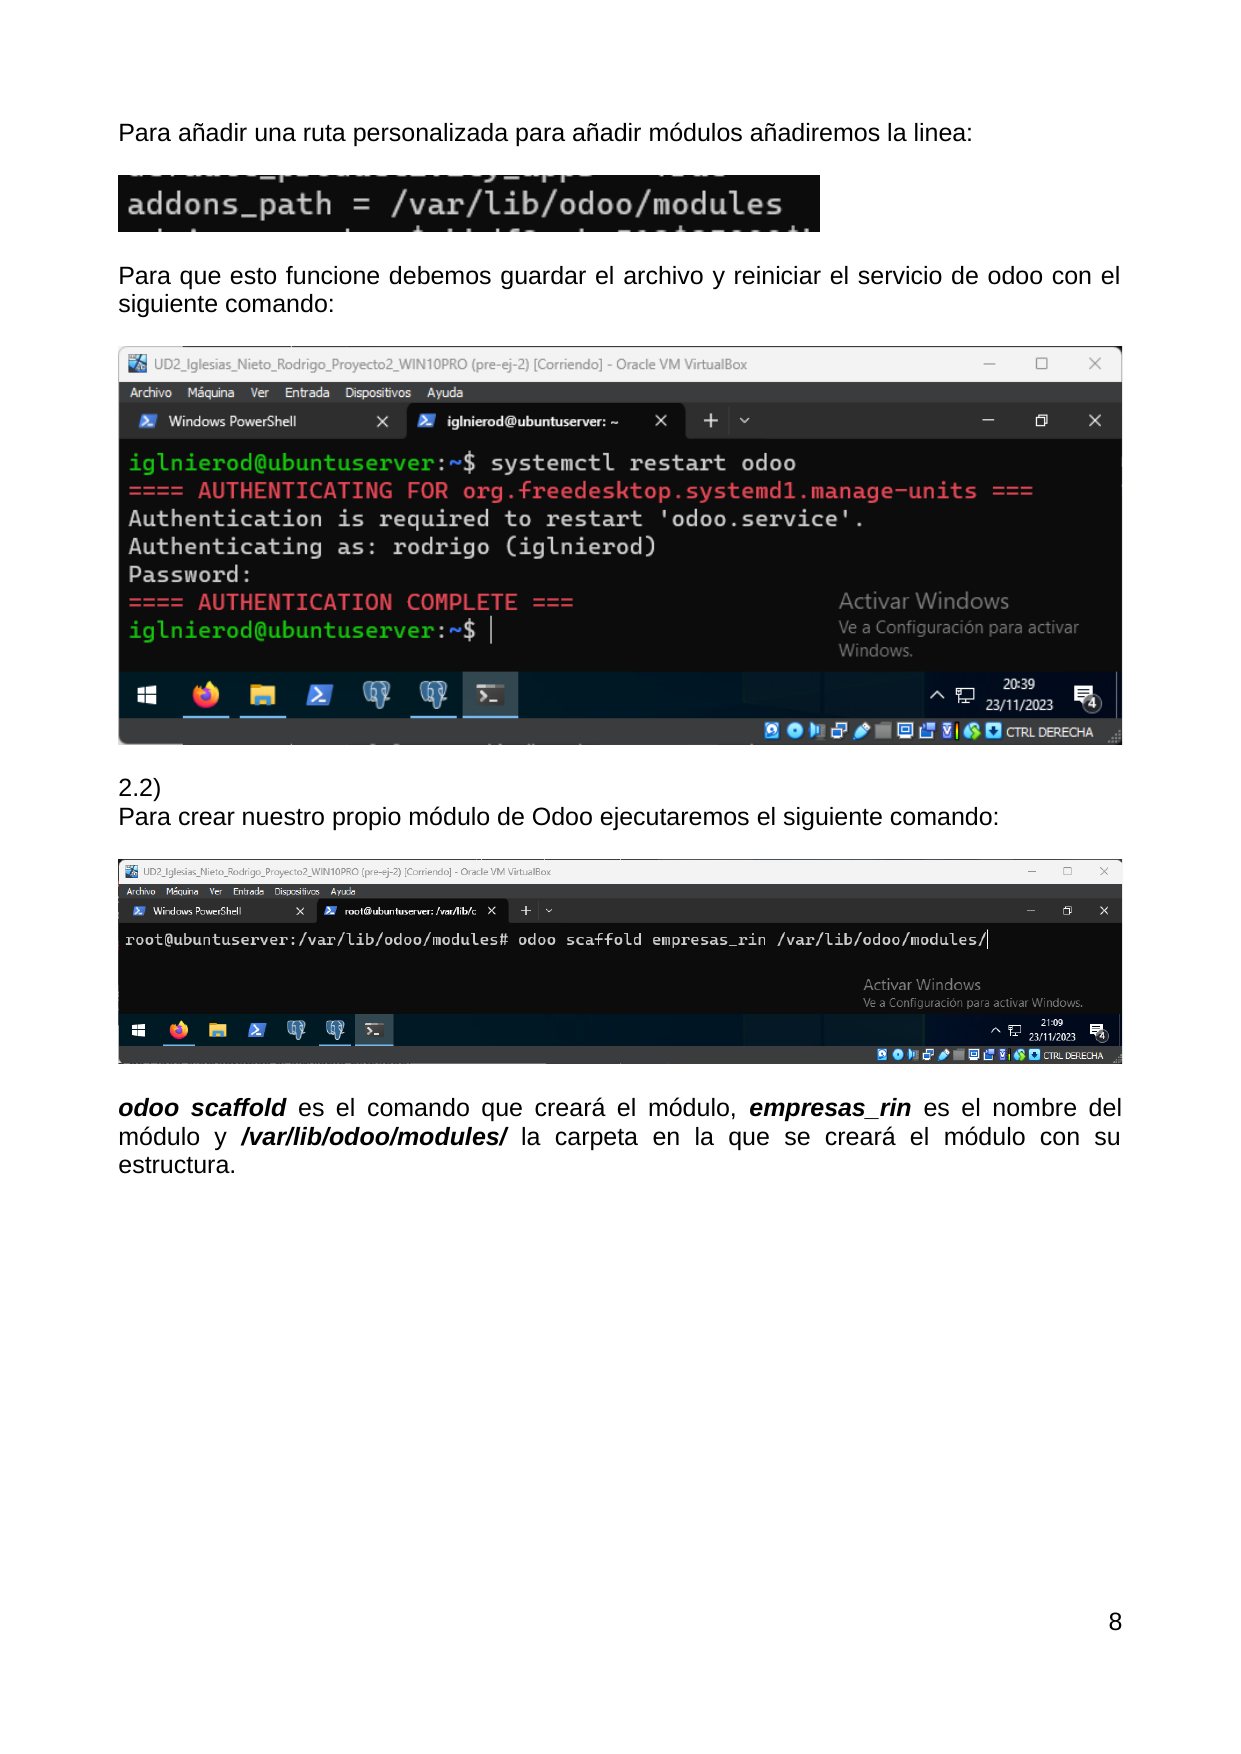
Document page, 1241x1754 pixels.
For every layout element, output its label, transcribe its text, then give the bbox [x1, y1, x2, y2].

text Para crear nuestro propio módulo de Odoo ejecutaremos el siguiente comando: [118, 802, 1122, 831]
picture [118, 175, 820, 232]
picture [118, 346, 1123, 745]
text 2.2) [118, 773, 1122, 802]
picture [118, 859, 1123, 1064]
text Para añadir una ruta personalizada para añadir módulos añadiremos la linea: [118, 118, 1122, 147]
text Para que esto funcione debemos guardar el archivo y reiniciar el servicio de odoo con el siguiente comando: [118, 261, 1122, 318]
text odoo scaffold es el comando que creará el módulo, empresas_rin es el nombre del módulo y /var/lib/odoo/modules/ la carpeta en la que se creará el módulo con su estructura. [118, 1093, 1122, 1179]
